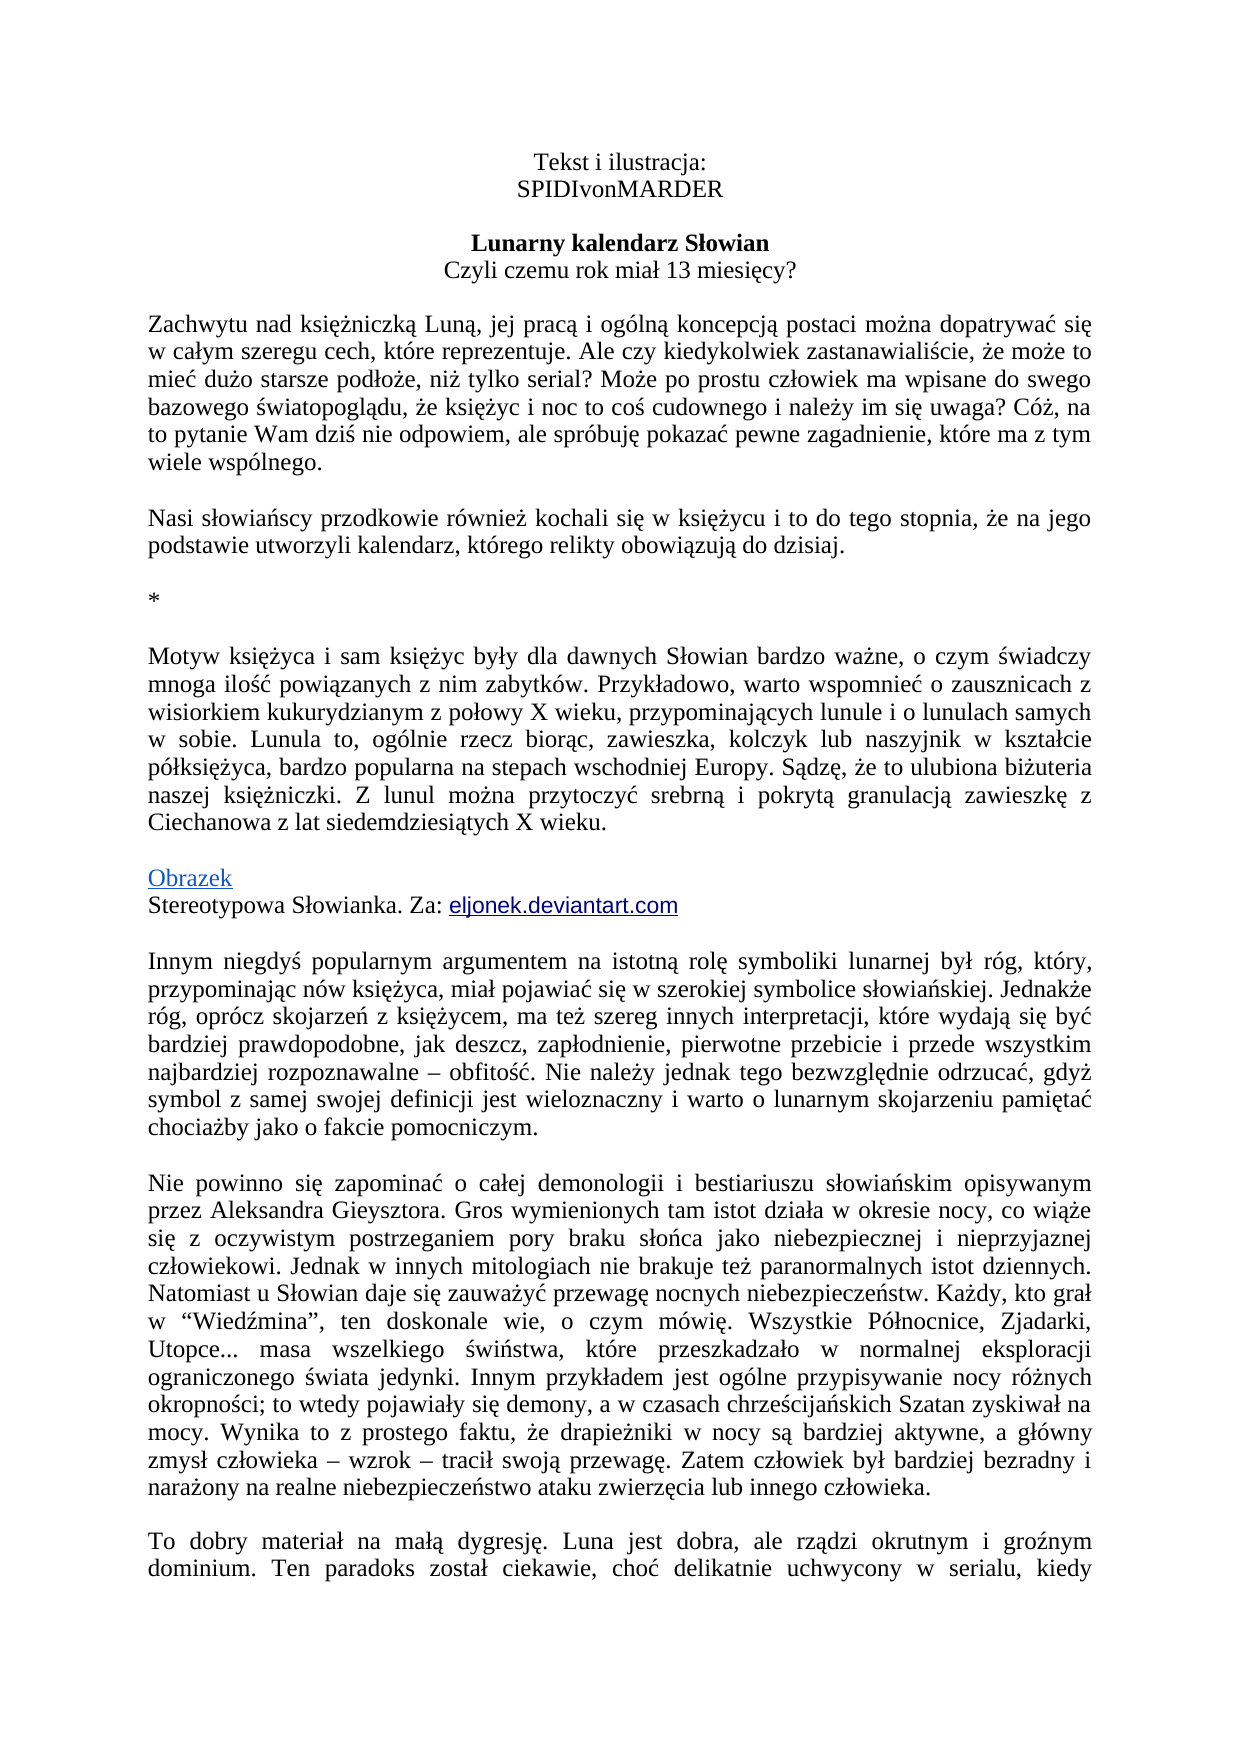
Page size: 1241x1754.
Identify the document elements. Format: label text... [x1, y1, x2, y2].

text Czyli czemu rok miał 13 miesięcy? [148, 256, 1093, 284]
text Motyw księżyca i sam księżyc były dla dawnych Słowian bardzo ważne, o czym świadczy mnoga ilość powiązanych z nim zabytków. Przykładowo, warto wspomnieć o zausznicach z wisiorkiem kukurydzianym z połowy X wieku, przypominających lunule i o lunulach samych w sobie. Lunula to, ogólnie rzecz biorąc, zawieszka, kolczyk lub naszyjnik w kształcie półksiężyca, bardzo popularna na stepach wschodniej Europy. Sądzę, że to ulubiona biżuteria naszej księżniczki. Z lunul można przytoczyć srebrną i pokrytą granulacją zawieszkę z Ciechanowa z lat siedemdziesiątych X wieku. [148, 642, 1093, 836]
text * [148, 587, 1093, 614]
text Obrazek [148, 864, 1093, 892]
text Lunarny kalendarz Słowian [148, 229, 1093, 256]
text To dobry materiał na małą dygresję. Luna jest dobra, ale rządzi okrutnym i groźnym dominium. Ten paradoks został ciekawie, choć delikatnie uchwycony w serialu, kiedy [148, 1527, 1093, 1582]
text Stereotypowa Słowianka. Za: eljonek.deviantart.com [148, 892, 1093, 919]
text Nasi słowiańscy przodkowie również kochali się w księżycu i to do tego stopnia, że na jego podstawie utworzyli kalendarz, którego relikty obowiązują do dzisiaj. [148, 504, 1093, 559]
text Tekst i ilustracja: [148, 148, 1093, 175]
text Nie powinno się zapominać o całej demonologii i bestiariuszu słowiańskim opisywanym przez Aleksandra Gieysztora. Gros wymienionych tam istot działa w okresie nocy, co wiąże się z oczywistym postrzeganiem pory braku słońca jako niebezpiecznej i nieprzyjaznej człowiekowi. Jednak w innych mitologiach nie brakuje też paranormalnych istot dziennych. Natomiast u Słowian daje się zauważyć przewagę nocnych niebezpieczeństw. Każdy, kto grał w “Wiedźmina”, ten doskonale wie, o czym mówię. Wszystkie Północnice, Zjadarki, Utopce... masa wszelkiego świństwa, które przeszkadzało w normalnej eksploracji ograniczonego świata jedynki. Innym przykładem jest ogólne przypisywanie nocy różnych okropności; to wtedy pojawiały się demony, a w czasach chrześcijańskich Szatan zyskiwał na mocy. Wynika to z prostego faktu, że drapieżniki w nocy są bardziej aktywne, a główny zmysł człowieka – wzrok – tracił swoją przewagę. Zatem człowiek był bardziej bezradny i narażony na realne niebezpieczeństwo ataku zwierzęcia lub innego człowieka. [148, 1169, 1093, 1501]
text SPIDIvonMARDER [148, 175, 1093, 203]
text Innym niegdyś popularnym argumentem na istotną rolę symboliki lunarnej był róg, który, przypominając nów księżyca, miał pojawiać się w szerokiej symbolice słowiańskiej. Jednakże róg, oprócz skojarzeń z księżycem, ma też szereg innych interpretacji, które wydają się być bardziej prawdopodobne, jak deszcz, zapłodnienie, pierwotne przebicie i przede wszystkim najbardziej rozpoznawalne – obfitość. Nie należy jednak tego bezwzględnie odrzucać, gdyż symbol z samej swojej definicji jest wieloznaczny i warto o lunarnym skojarzeniu pamiętać chociażby jako o fakcie pomocniczym. [148, 947, 1093, 1141]
text Zachwytu nad księżniczką Luną, jej pracą i ogólną koncepcją postaci można dopatrywać się w całym szeregu cech, które reprezentuje. Ale czy kiedykolwiek zastanawialiście, że może to mieć dużo starsze podłoże, niż tylko serial? Może po prostu człowiek ma wpisane do swego bazowego światopoglądu, że księżyc i noc to coś cudownego i należy im się uwaga? Cóż, na to pytanie Wam dziś nie odpowiem, ale spróbuję pokazać pewne zagadnienie, które ma z tym wiele wspólnego. [148, 310, 1093, 476]
